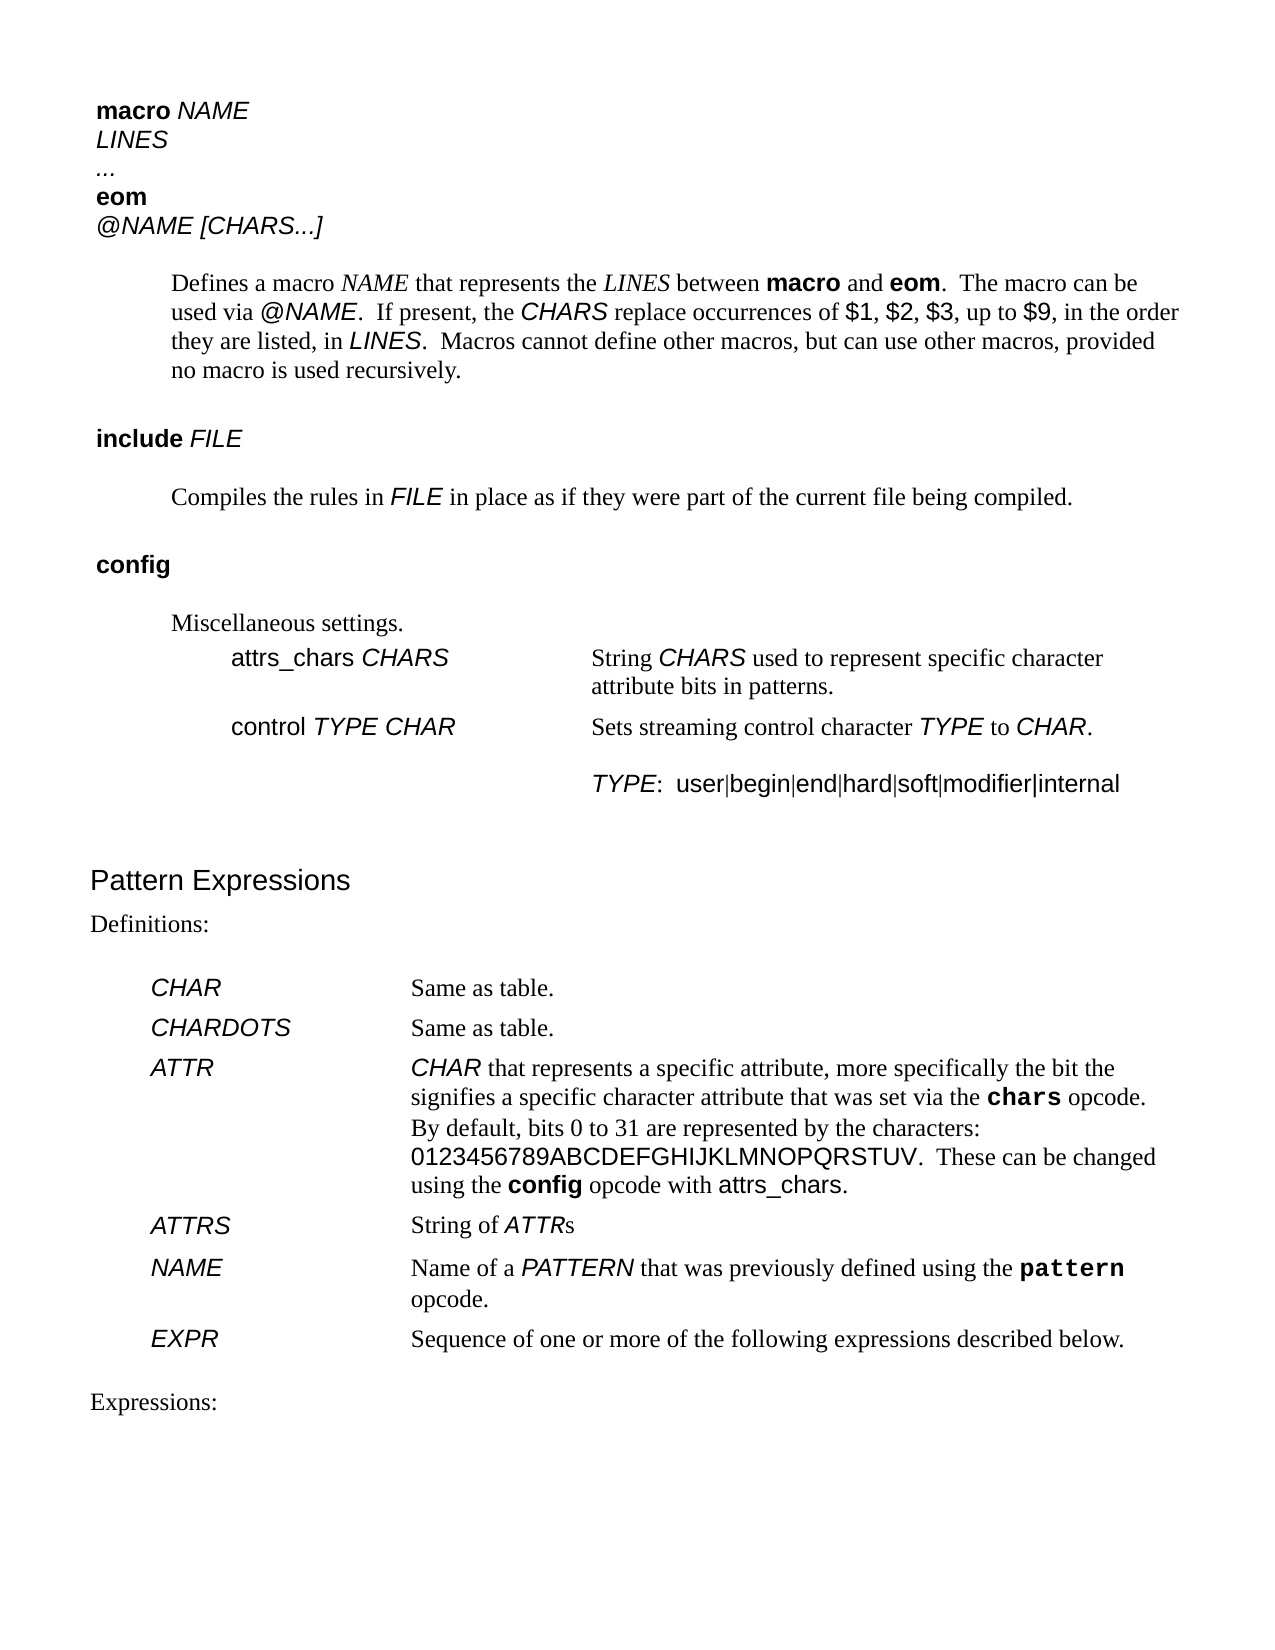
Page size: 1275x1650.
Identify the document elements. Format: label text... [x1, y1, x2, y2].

table_header Same as table. [405, 967, 1185, 1007]
table_cell Sets streaming control character TYPE to CHAR. TYPE: user|begin|end|hard|soft|modifier|internal [510, 706, 1179, 804]
table_cell Same as table. [405, 1007, 1185, 1047]
table_cell NAME [145, 1247, 405, 1318]
table_header CHAR [145, 967, 405, 1007]
table_cell CHAR that represents a specific attribute, more specifically the bit the signifies a specific character attribute that was set via the chars opcode. By default, bits 0 to 31 are represented by the characters: 0123456789ABCDEFGHIJKLMNOPQRSTUV. These can be changed using the config opcode with attrs_chars. [405, 1047, 1185, 1205]
text Expressions: [90, 1387, 1185, 1416]
table_cell include FILE Compiles the rules in FILE in place as if they were part of the current file being compiled. [90, 418, 1185, 545]
table_cell String of ATTRs [405, 1205, 1185, 1247]
table_cell EXPR [145, 1318, 405, 1358]
table_cell control TYPE CHAR [150, 706, 510, 804]
table_header attrs_chars CHARS [150, 637, 510, 706]
subtitle Pattern Expressions [90, 863, 1185, 897]
text Definitions: [90, 909, 1185, 938]
table_cell Name of a PATTERN that was previously defined using the pattern opcode. [405, 1247, 1185, 1318]
table_header String CHARS used to represent specific character attribute bits in patterns. [510, 637, 1179, 706]
table_cell macro NAME LINES ... eom @NAME [CHARS...] Defines a macro NAME that represents the LINES between macro and eom. The macro can be used via @NAME. If present, the CHARS replace occurrences of $1, $2, $3, up to $9, in the order they are listed, in LINES. Macros cannot define other macros, but can use other macros, provided no macro is used recursively. [90, 90, 1185, 418]
table_cell Sequence of one or more of the following expressions described below. [405, 1318, 1185, 1358]
table_cell config Miscellaneous settings. [90, 545, 1185, 809]
table_cell ATTR [145, 1047, 405, 1205]
table_cell CHARDOTS [145, 1007, 405, 1047]
table_cell ATTRS [145, 1205, 405, 1247]
